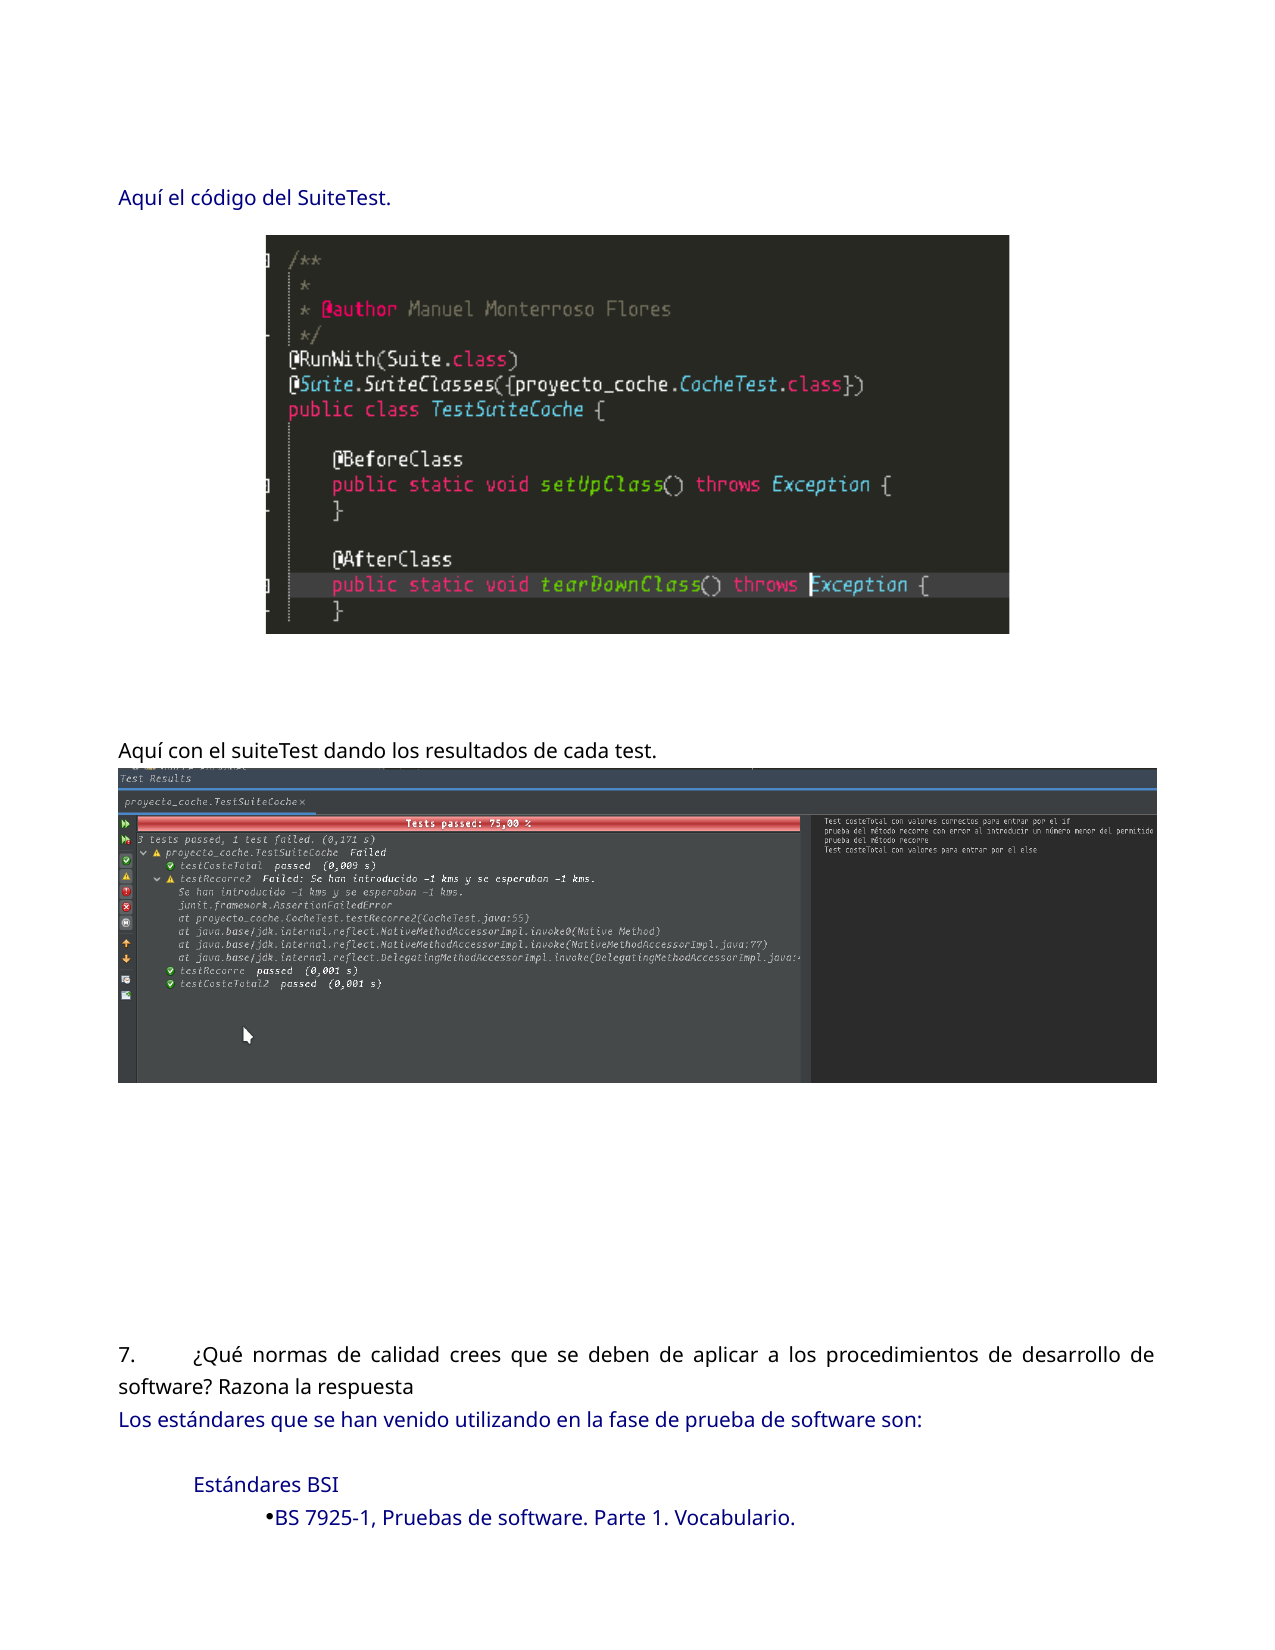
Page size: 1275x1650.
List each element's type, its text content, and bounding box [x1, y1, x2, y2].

list ¿Qué normas de calidad crees que se deben de aplicar a los procedimientos de desarrollo de software? Razona la respuesta [118, 1340, 1157, 1401]
list Los estándares que se han venido utilizando en la fase de prueba de software son: [118, 1405, 1157, 1433]
picture [265, 235, 1010, 634]
list Estándares BSI [156, 1470, 1157, 1498]
text Aquí el código del SuiteTest. [118, 183, 1157, 212]
list BS 7925-1, Pruebas de software. Parte 1. Vocabulario. [118, 1503, 1157, 1531]
table_header [118, 216, 1157, 671]
text Aquí con el suiteTest dando los resultados de cada test. [118, 736, 1157, 764]
table_header [118, 1083, 1157, 1111]
picture [118, 768, 1157, 1083]
